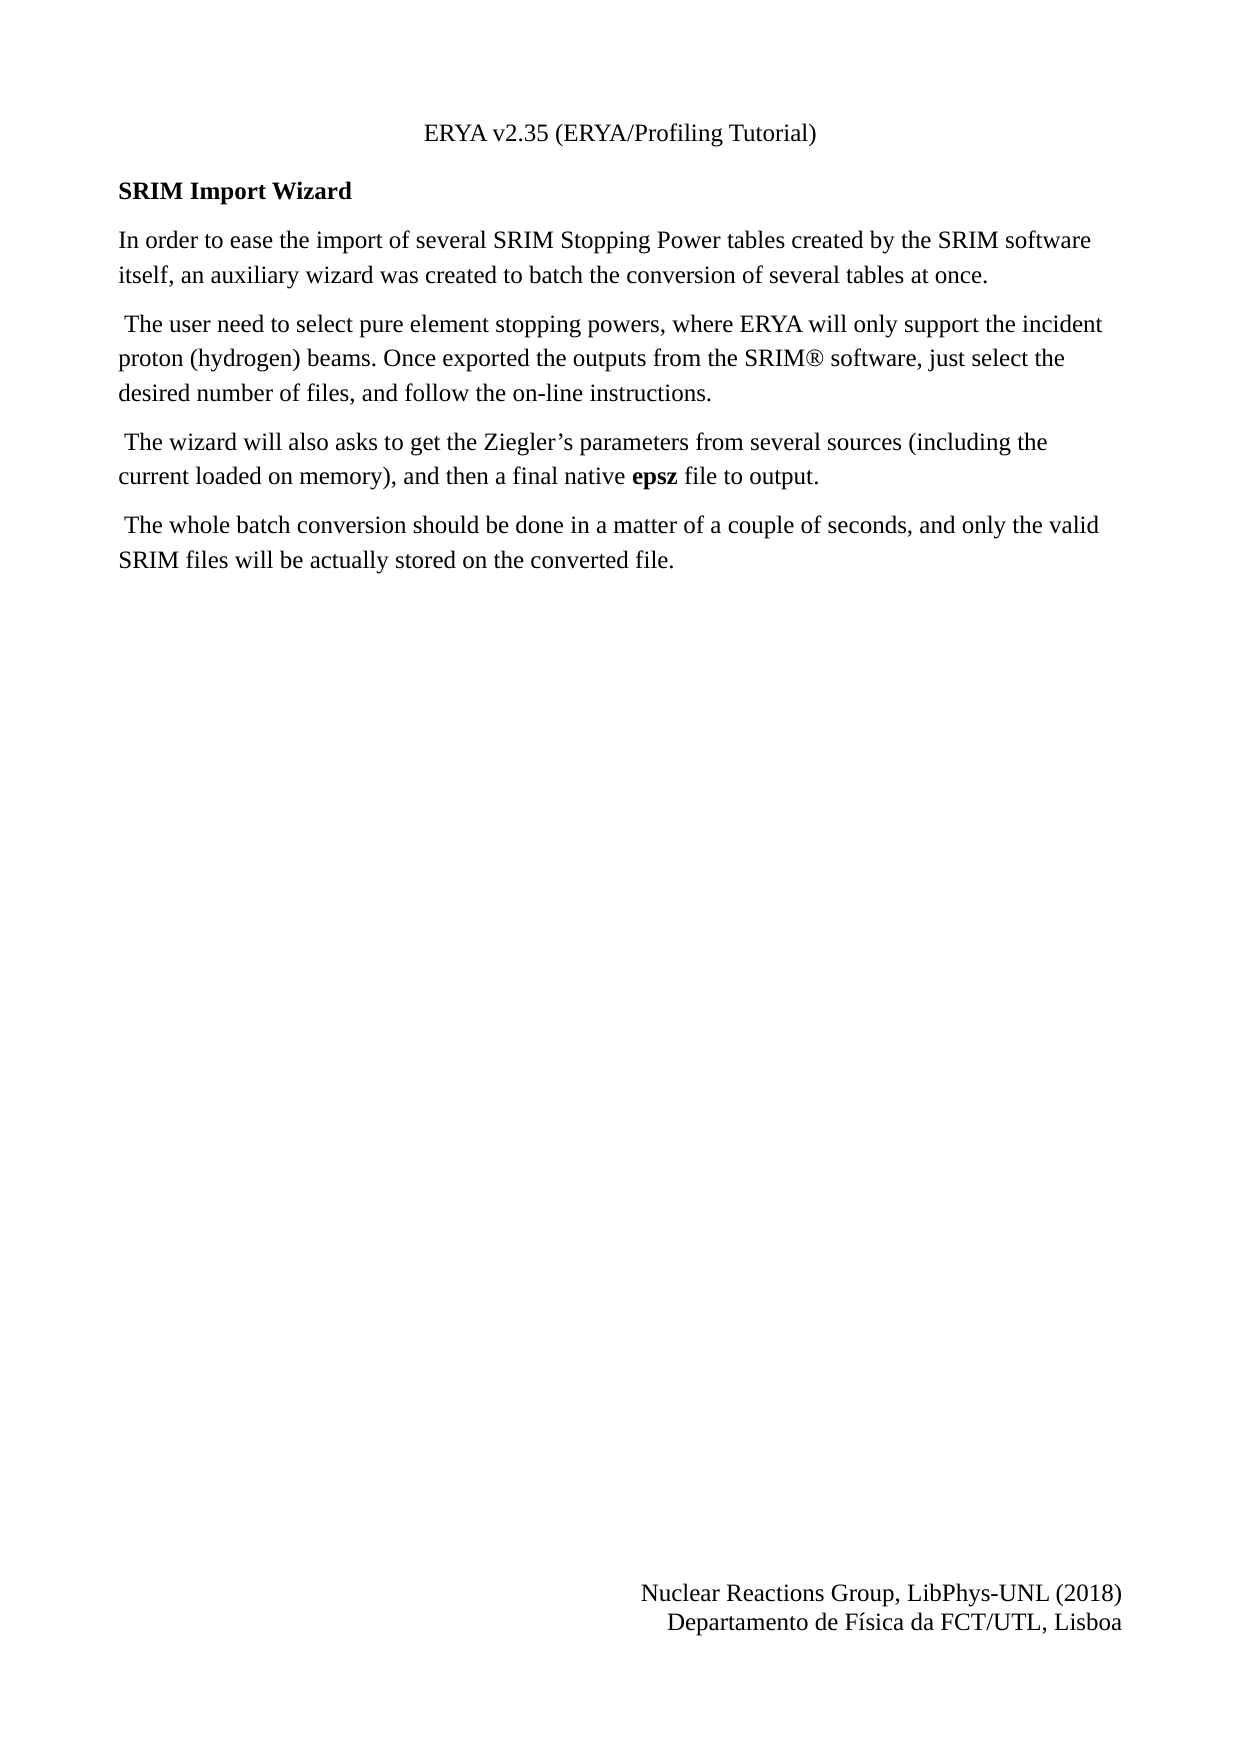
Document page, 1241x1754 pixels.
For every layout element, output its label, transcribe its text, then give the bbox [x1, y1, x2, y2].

text The whole batch conversion should be done in a matter of a couple of seconds, and only the valid SRIM files will be actually stored on the converted file. [118, 511, 1122, 574]
text In order to ease the import of several SRIM Stopping Power tables created by the SRIM software itself, an auxiliary wizard was created to batch the conversion of several tables at once. [118, 225, 1122, 289]
text The user need to select pure element stopping powers, where ERYA will only support the incident proton (hydrogen) beams. Once exported the outputs from the SRIM® software, just select the desired number of files, and follow the on-line instructions. [118, 309, 1122, 407]
text The wizard will also asks to get the Ziegler’s parameters from several sources (including the current loaded on memory), and then a final native epsz file to output. [118, 427, 1122, 490]
text SRIM Import Wizard [118, 176, 1122, 205]
